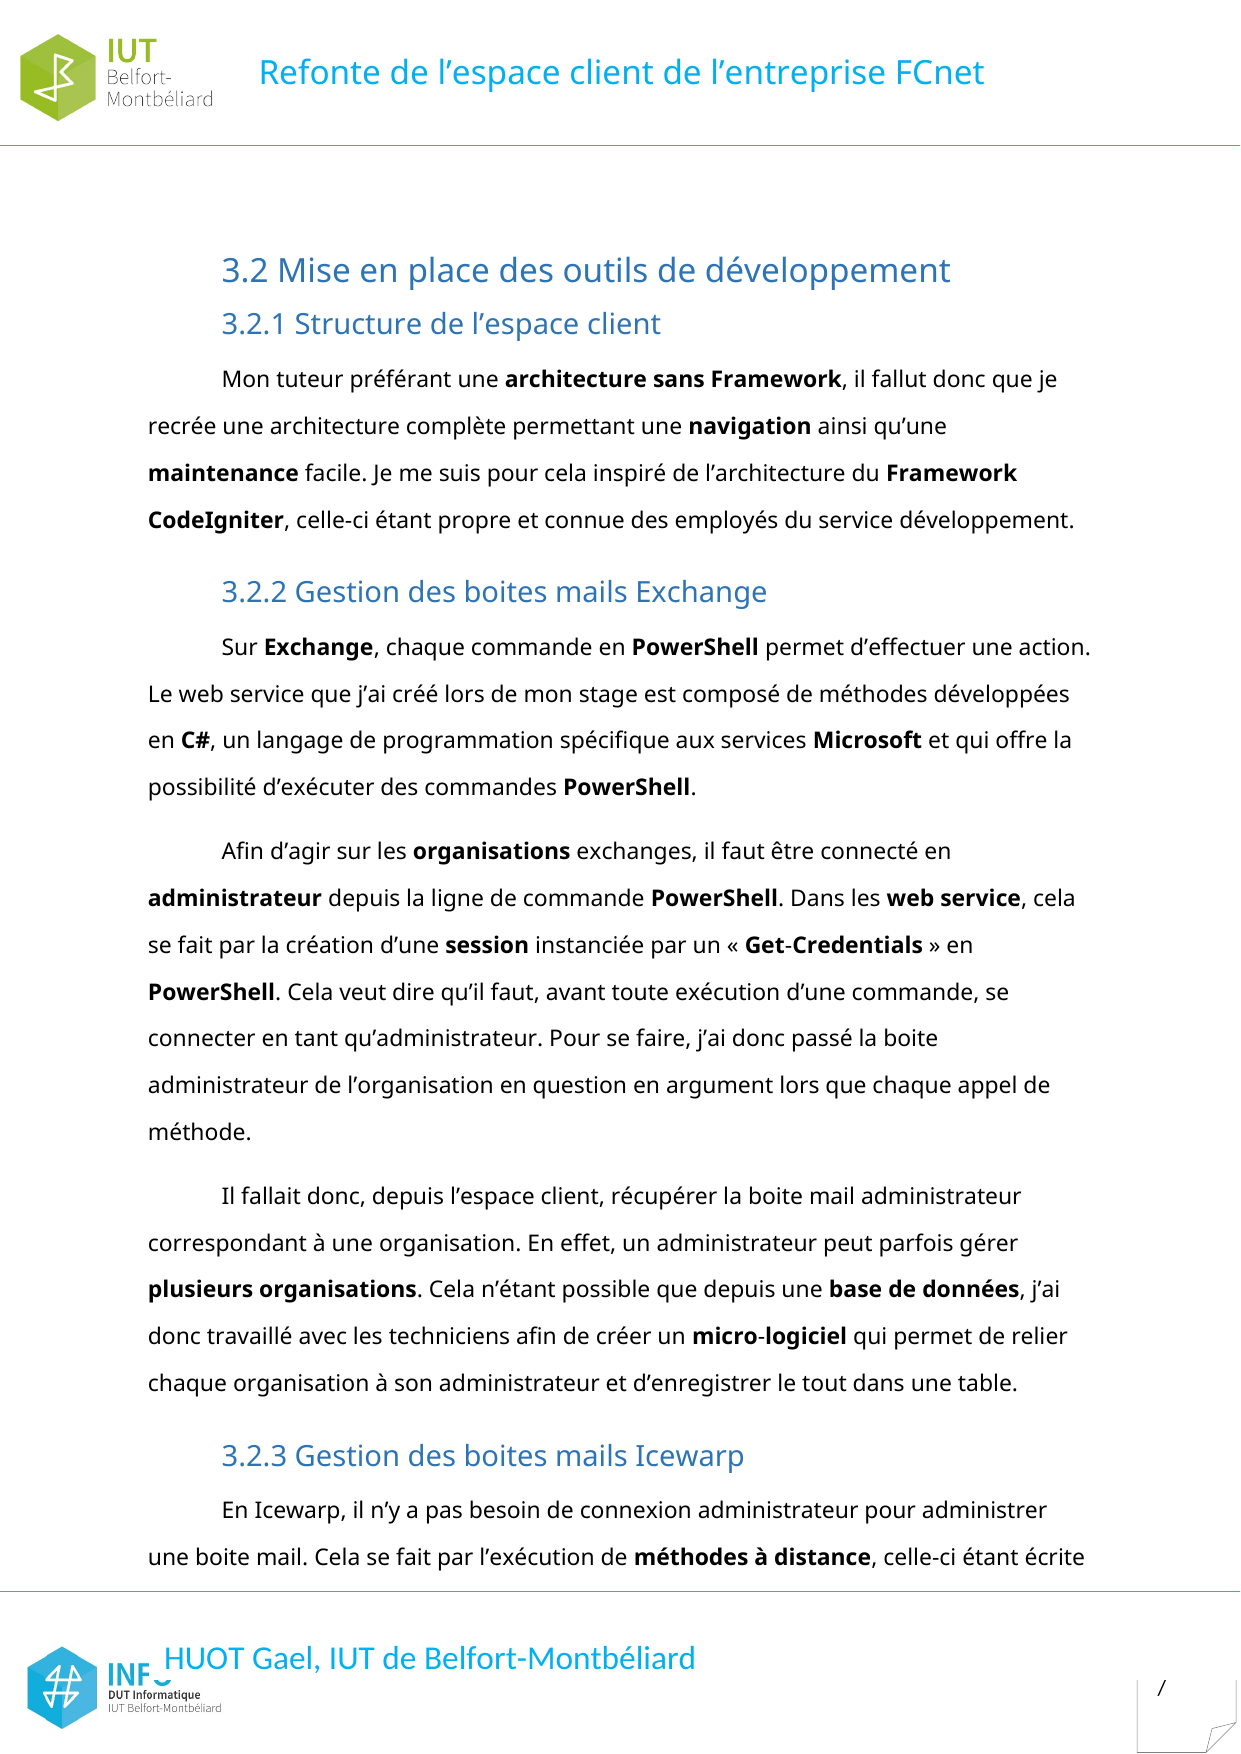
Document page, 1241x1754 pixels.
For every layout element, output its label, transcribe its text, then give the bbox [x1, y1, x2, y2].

text Sur Exchange, chaque commande en PowerShell permet d’effectuer une action. Le web service que j’ai créé lors de mon stage est composé de méthodes développées en C#, un langage de programmation spécifique aux services Microsoft et qui offre la possibilité d’exécuter des commandes PowerShell. [148, 631, 1093, 803]
text En Icewarp, il n’y a pas besoin de connexion administrateur pour administrer une boite mail. Cela se fait par l’exécution de méthodes à distance, celle-ci étant écrite [148, 1494, 1093, 1572]
text Il fallait donc, depuis l’espace client, récupérer la boite mail administrateur correspondant à une organisation. En effet, un administrateur peut parfois gérer plusieurs organisations. Cela n’étant possible que depuis une base de données, j’ai donc travaillé avec les techniciens afin de créer un micro-logiciel qui permet de relier chaque organisation à son administrateur et d’enregistrer le tout dans une table. [148, 1180, 1093, 1398]
text Mon tuteur préférant une architecture sans Framework, il fallut donc que je recrée une architecture complète permettant une navigation ainsi qu’une maintenance facile. Je me suis pour cela inspiré de l’architecture du Framework CodeIgniter, celle-ci étant propre et connue des employés du service développement. [148, 363, 1093, 535]
subtitle 3.2.1 Structure de l’espace client [221, 303, 1093, 343]
subtitle 3.2 Mise en place des outils de développement [221, 247, 1093, 292]
text Afin d’agir sur les organisations exchanges, il faut être connecté en administrateur depuis la ligne de commande PowerShell. Dans les web service, cela se fait par la création d’une session instanciée par un « Get-Credentials » en PowerShell. Cela veut dire qu’il faut, avant toute exécution d’une commande, se connecter en tant qu’administrateur. Pour se faire, j’ai donc passé la boite administrateur de l’organisation en question en argument lors que chaque appel de méthode. [148, 835, 1093, 1147]
subtitle 3.2.3 Gestion des boites mails Icewarp [221, 1435, 1093, 1474]
subtitle 3.2.2 Gestion des boites mails Exchange [221, 571, 1093, 611]
